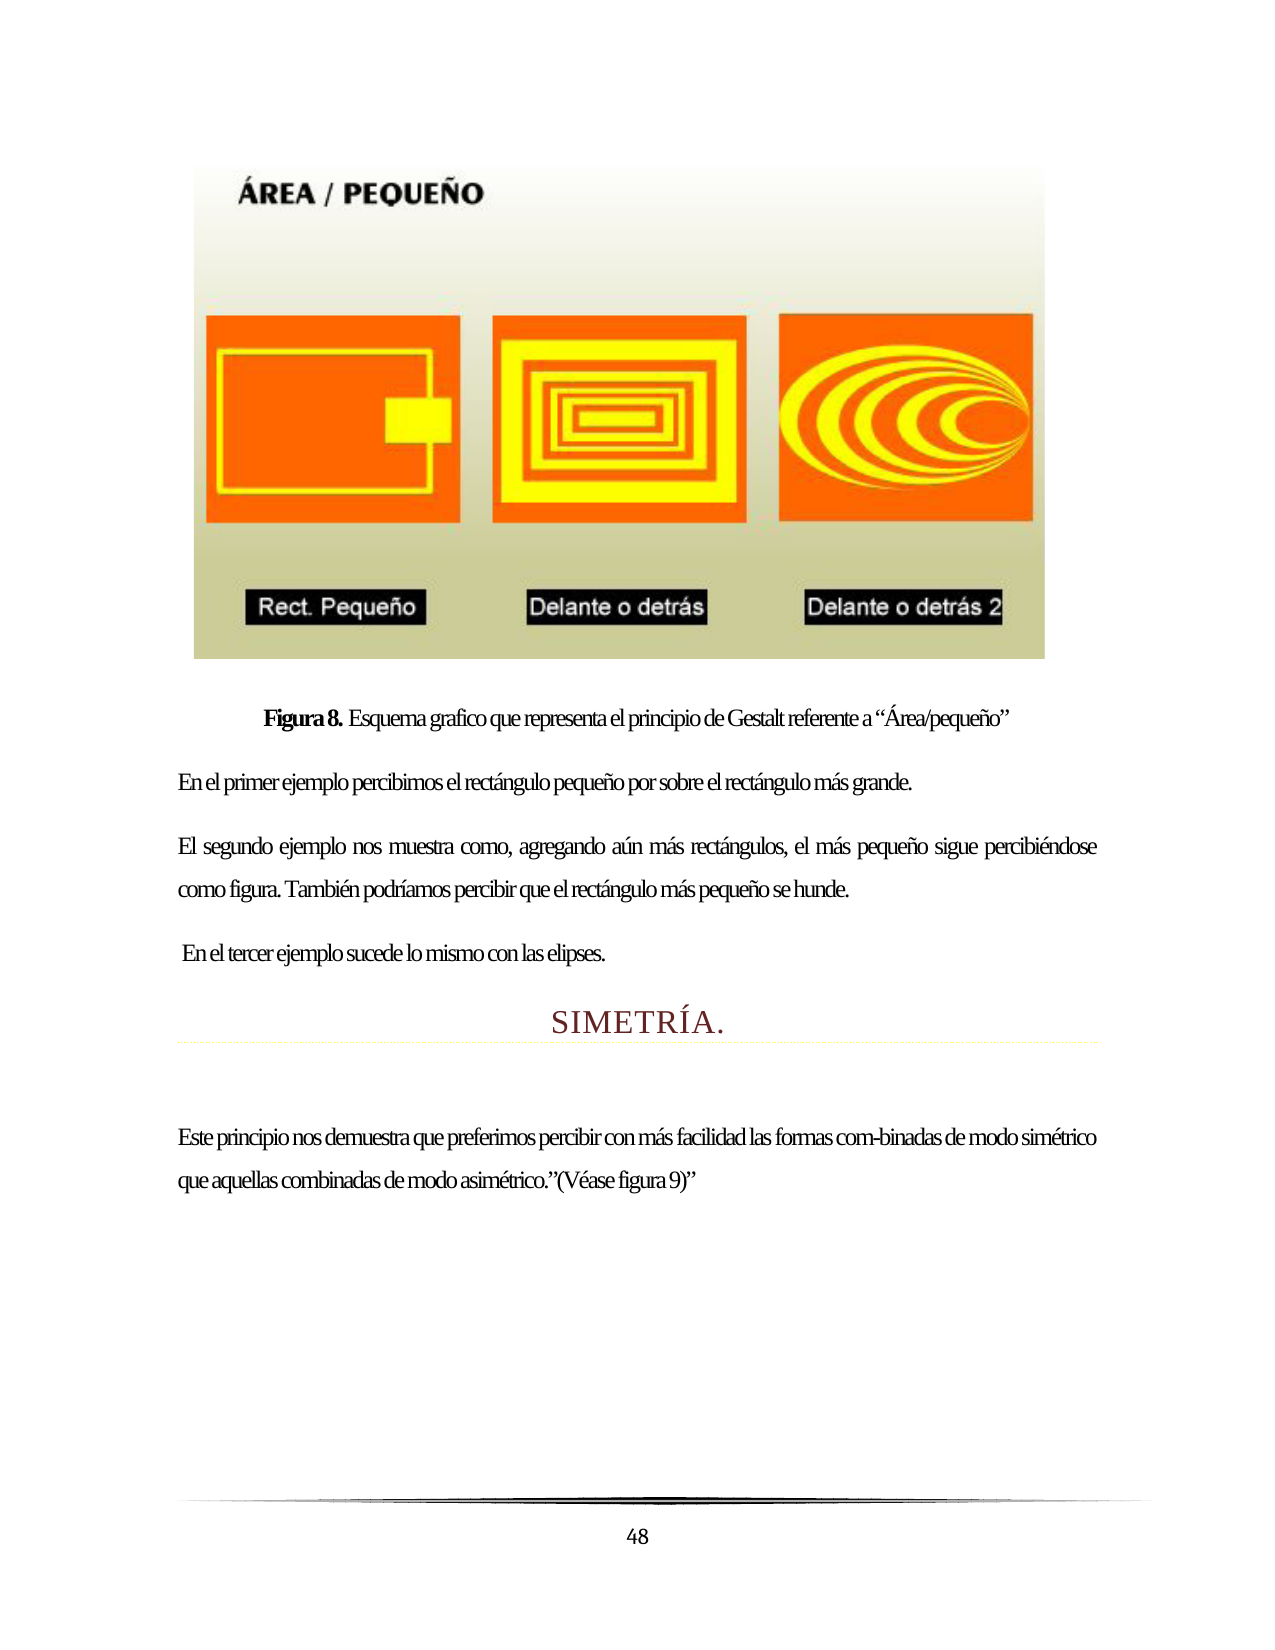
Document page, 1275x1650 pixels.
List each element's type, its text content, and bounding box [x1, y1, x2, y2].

text En el tercer ejemplo sucede lo mismo con las elipses. [177, 938, 1098, 967]
picture [177, 1497, 1153, 1505]
text El segundo ejemplo nos muestra como, agregando aún más rectángulos, el más pequeño sigue percibiéndose como figura. También podríamos percibir que el rectángulo más pequeño se hunde. [177, 831, 1098, 903]
text Este principio nos demuestra que preferimos percibir con más facilidad las formas com-binadas de modo simétrico que aquellas combinadas de modo asimétrico.”(Véase figura 9)” [177, 1122, 1098, 1194]
subtitle Simetría. [177, 1002, 1098, 1043]
text En el primer ejemplo percibimos el rectángulo pequeño por sobre el rectángulo más grande. [177, 767, 1098, 796]
text Figura 8. Esquema grafico que representa el principio de Gestalt referente a “Área/pequeño” [177, 703, 1098, 732]
